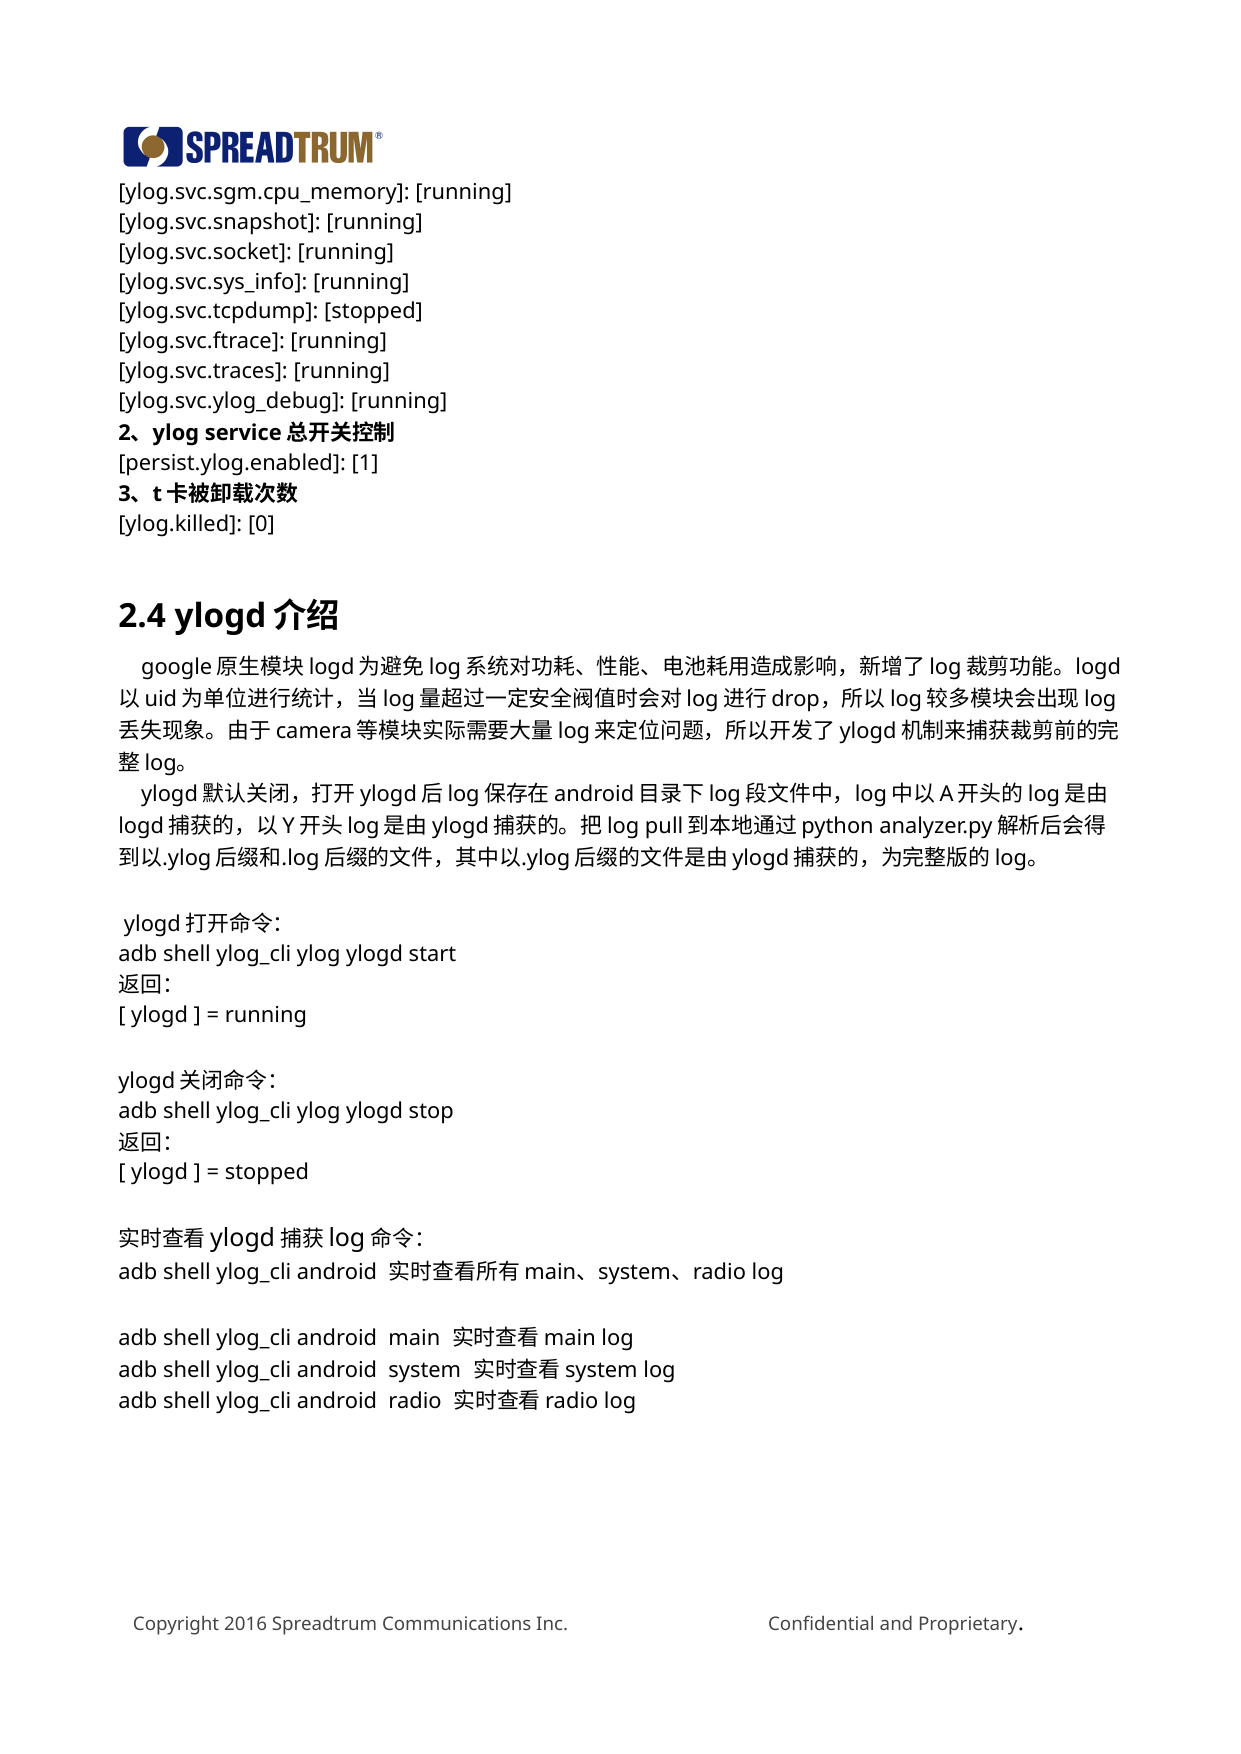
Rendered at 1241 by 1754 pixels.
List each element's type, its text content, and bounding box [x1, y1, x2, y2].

subtitle 2.4 ylogd介绍 [118, 588, 1122, 637]
text 返回： [118, 1124, 1122, 1156]
text adb shell ylog_cli ylog ylogd start [118, 938, 1122, 967]
text ylogd关闭命令： [118, 1063, 1122, 1095]
text adb shell ylog_cli android main 实时查看main log [118, 1320, 1122, 1352]
text google原生模块logd为避免log系统对功耗、性能、电池耗用造成影响，新增了log裁剪功能。logd以uid为单位进行统计，当log量超过一定安全阀值时会对log进行drop，所以log较多模块会出现log丢失现象。由于camera等模块实际需要大量log来定位问题，所以开发了ylogd机制来捕获裁剪前的完整log。 [118, 649, 1122, 776]
text [ylog.svc.ylog_debug]: [running] [118, 385, 1122, 415]
text adb shell ylog_cli android radio 实时查看radio log [118, 1383, 1122, 1415]
text [ylog.svc.socket]: [running] [118, 236, 1122, 266]
text [ylog.killed]: [0] [118, 508, 1122, 538]
text ylogd打开命令： [118, 906, 1122, 938]
text adb shell ylog_cli ylog ylogd stop [118, 1095, 1122, 1124]
text 返回： [118, 967, 1122, 999]
text 2、ylog service总开关控制 [118, 415, 1122, 446]
picture [120, 123, 386, 168]
text adb shell ylog_cli android 实时查看所有main、system、radio log [118, 1254, 1122, 1286]
text [ ylogd ] = stopped [118, 1156, 1122, 1186]
text [persist.ylog.enabled]: [1] [118, 446, 1122, 476]
text [ylog.svc.traces]: [running] [118, 355, 1122, 385]
text [ylog.svc.ftrace]: [running] [118, 325, 1122, 355]
text [ylog.svc.sys_info]: [running] [118, 266, 1122, 296]
text ylogd默认关闭，打开ylogd后log保存在android目录下log段文件中，log中以A开头的log是由logd捕获的，以Y开头log是由ylogd捕获的。把log pull到本地通过python analyzer.py解析后会得到以.ylog后缀和.log后缀的文件，其中以.ylog后缀的文件是由ylogd捕获的，为完整版的log。 [118, 776, 1122, 872]
text [ylog.svc.snapshot]: [running] [118, 206, 1122, 236]
text 3、t卡被卸载次数 [118, 476, 1122, 508]
text [ylog.svc.tcpdump]: [stopped] [118, 296, 1122, 325]
text [ ylogd ] = running [118, 999, 1122, 1029]
text 实时查看ylogd捕获log命令： [118, 1220, 1122, 1254]
text adb shell ylog_cli android system 实时查看system log [118, 1352, 1122, 1383]
text [ylog.svc.sgm.cpu_memory]: [running] [118, 176, 1122, 206]
